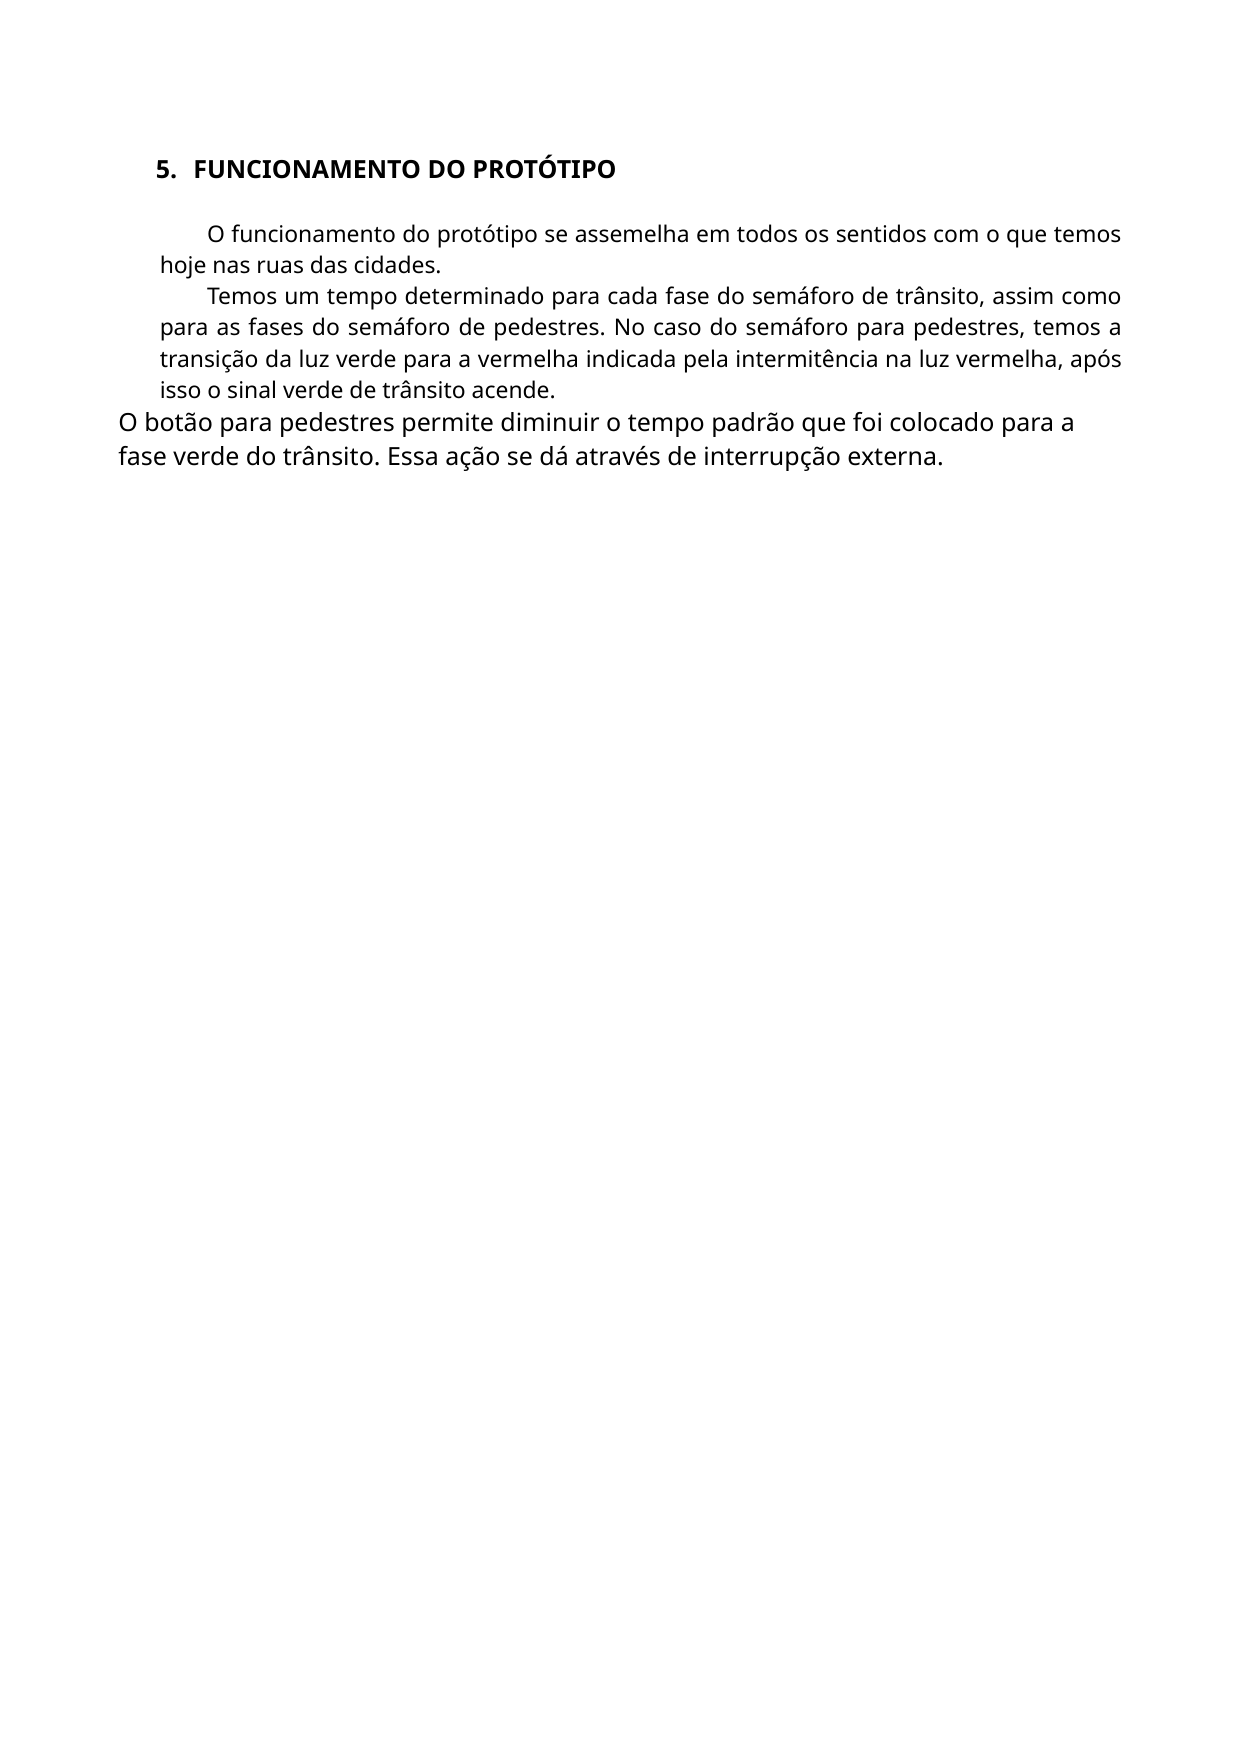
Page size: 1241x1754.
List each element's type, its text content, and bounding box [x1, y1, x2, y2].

text Temos um tempo determinado para cada fase do semáforo de trânsito, assim como para as fases do semáforo de pedestres. No caso do semáforo para pedestres, temos a transição da luz verde para a vermelha indicada pela intermitência na luz vermelha, após isso o sinal verde de trânsito acende. [159, 280, 1123, 405]
text O botão para pedestres permite diminuir o tempo padrão que foi colocado para a fase verde do trânsito. Essa ação se dá através de interrupção externa. [118, 405, 1123, 473]
text O funcionamento do protótipo se assemelha em todos os sentidos com o que temos hoje nas ruas das cidades. [159, 217, 1123, 280]
list FUNCIONAMENTO DO PROTÓTIPO [156, 152, 1123, 186]
